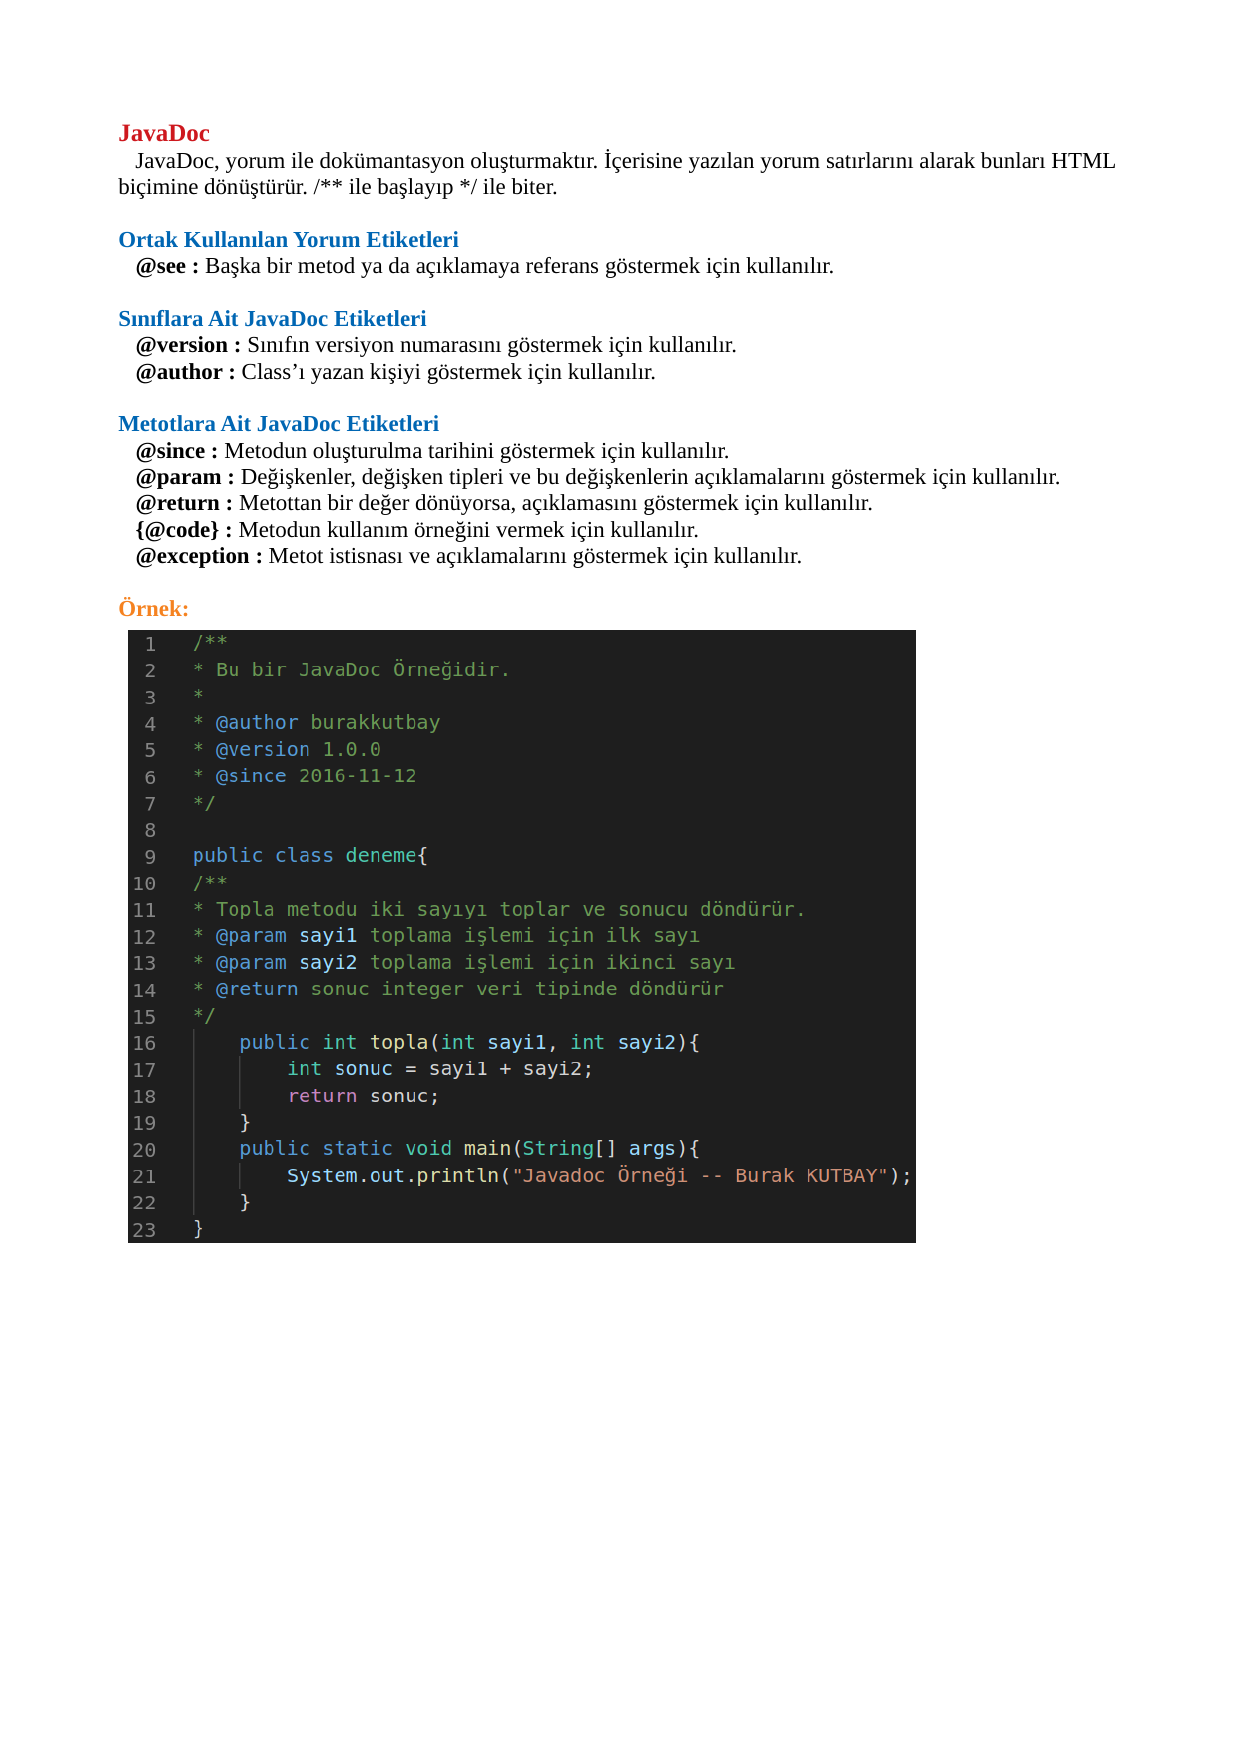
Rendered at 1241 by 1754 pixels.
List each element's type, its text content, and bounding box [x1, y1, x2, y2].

text @since : Metodun oluşturulma tarihini göstermek için kullanılır. [118, 437, 1122, 463]
text @see : Başka bir metod ya da açıklamaya referans göstermek için kullanılır. [118, 252, 1122, 279]
text @exception : Metot istisnası ve açıklamalarını göstermek için kullanılır. [118, 542, 1122, 568]
text Metotlara Ait JavaDoc Etiketleri [118, 410, 1122, 437]
text @author : Class’ı yazan kişiyi göstermek için kullanılır. [118, 358, 1122, 384]
text @version : Sınıfın versiyon numarasını göstermek için kullanılır. [118, 331, 1122, 358]
text @param : Değişkenler, değişken tipleri ve bu değişkenlerin açıklamalarını göstermek için kullanılır. [118, 463, 1122, 489]
text @return : Metottan bir değer dönüyorsa, açıklamasını göstermek için kullanılır. [118, 489, 1122, 516]
text Örnek: [118, 595, 1122, 621]
text JavaDoc, yorum ile dokümantasyon oluşturmaktır. İçerisine yazılan yorum satırlarını alarak bunları HTML biçimine dönüştürür. /** ile başlayıp */ ile biter. [118, 147, 1122, 199]
text {@code} : Metodun kullanım örneğini vermek için kullanılır. [118, 516, 1122, 542]
text JavaDoc [118, 118, 1122, 147]
picture [128, 630, 916, 1243]
text Ortak Kullanılan Yorum Etiketleri [118, 226, 1122, 252]
text Sınıflara Ait JavaDoc Etiketleri [118, 305, 1122, 331]
